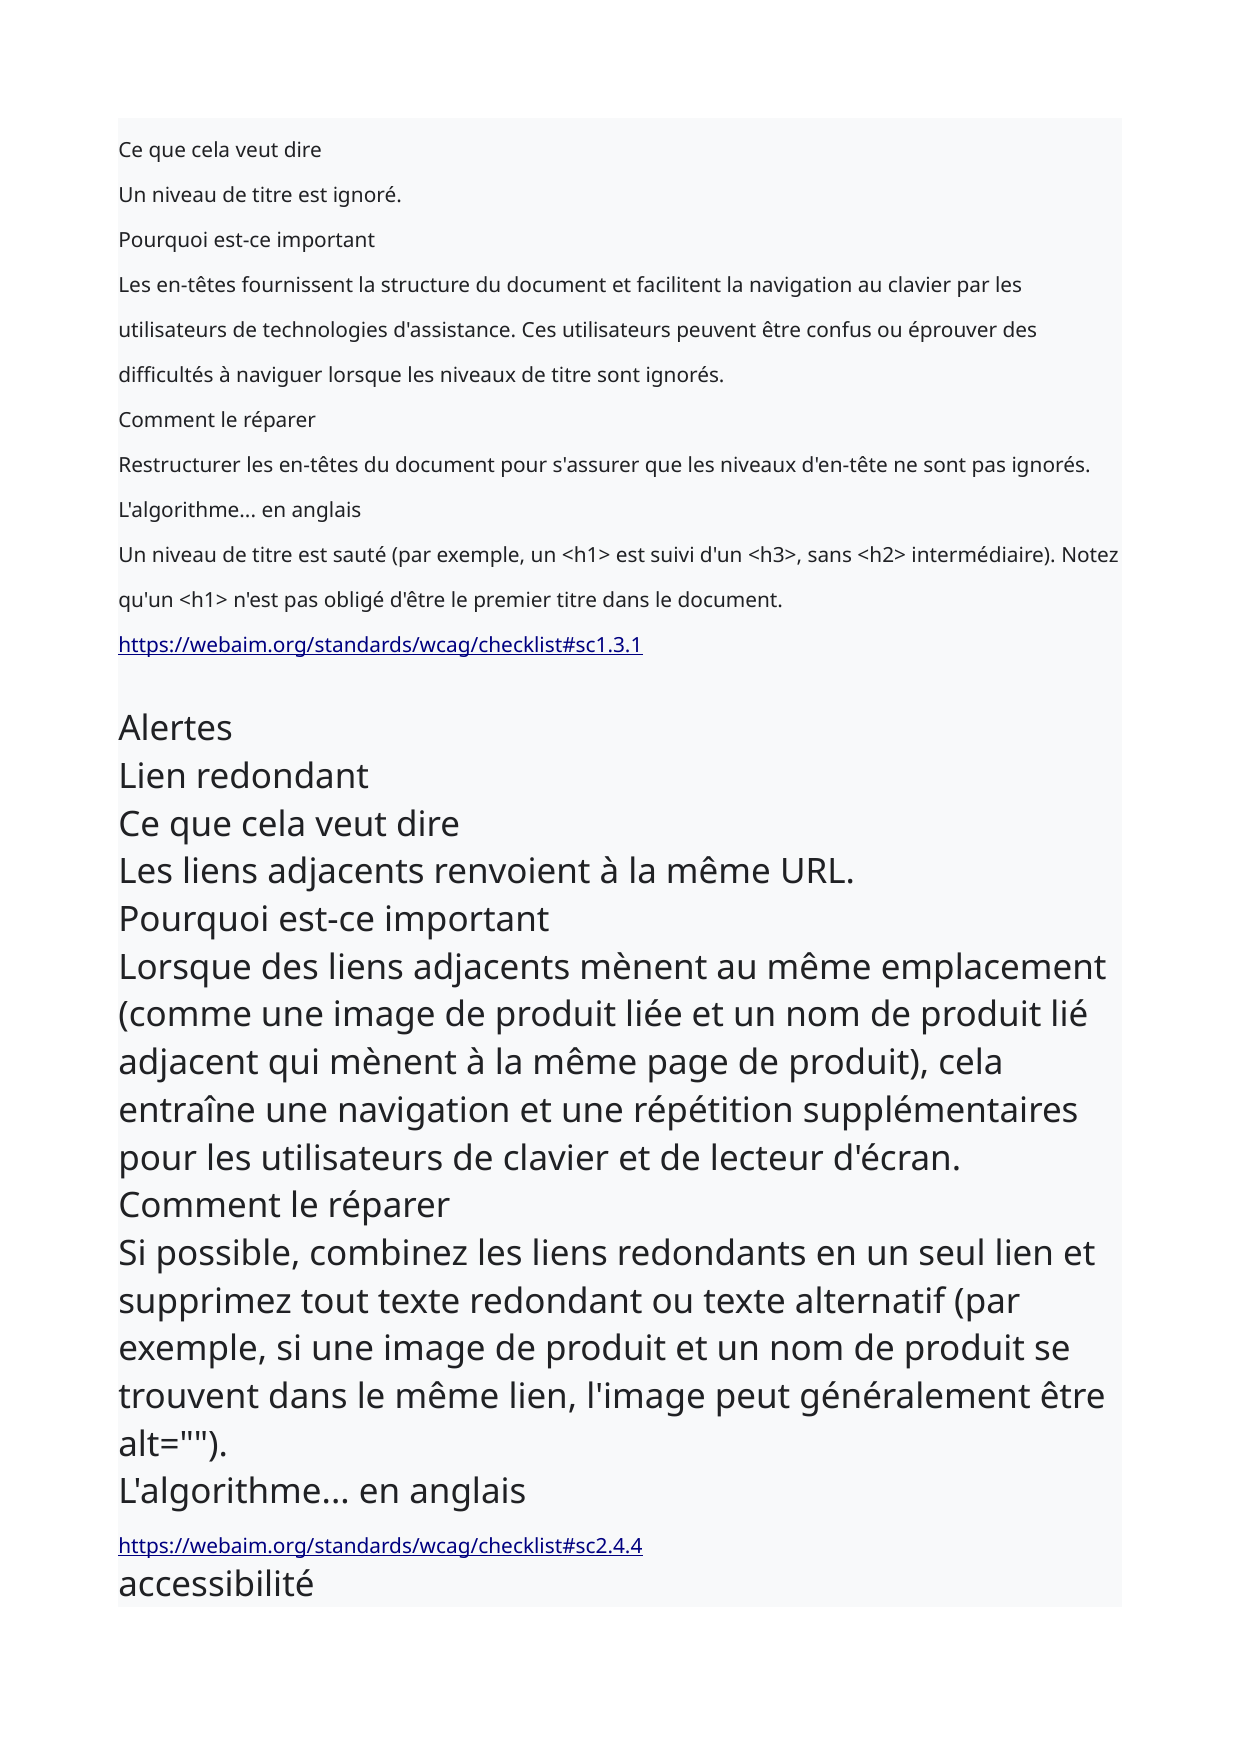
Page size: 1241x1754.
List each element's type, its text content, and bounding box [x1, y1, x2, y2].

text Les en-têtes fournissent la structure du document et facilitent la navigation au clavier par les utilisateurs de technologies d'assistance. Ces utilisateurs peuvent être confus ou éprouver des difficultés à naviguer lorsque les niveaux de titre sont ignorés. [118, 253, 1122, 388]
text Pourquoi est-ce important [118, 894, 1122, 942]
text https://webaim.org/standards/wcag/checklist#sc1.3.1 [118, 613, 1122, 658]
text Restructurer les en-têtes du document pour s'assurer que les niveaux d'en-tête ne sont pas ignorés. [118, 433, 1122, 478]
text https://webaim.org/standards/wcag/checklist#sc2.4.4 [118, 1514, 1122, 1559]
text Les liens adjacents renvoient à la même URL. [118, 846, 1122, 894]
text accessibilité [118, 1559, 1122, 1607]
text Comment le réparer [118, 1180, 1122, 1228]
text Ce que cela veut dire [118, 118, 1122, 163]
text Un niveau de titre est sauté (par exemple, un <h1> est suivi d'un <h3>, sans <h2> intermédiaire). Notez qu'un <h1> n'est pas obligé d'être le premier titre dans le document. [118, 523, 1122, 613]
text Pourquoi est-ce important [118, 208, 1122, 253]
text Si possible, combinez les liens redondants en un seul lien et supprimez tout texte redondant ou texte alternatif (par exemple, si une image de produit et un nom de produit se trouvent dans le même lien, l'image peut généralement être alt=""). [118, 1228, 1122, 1466]
text L'algorithme... en anglais [118, 1466, 1122, 1514]
text Alertes [118, 703, 1122, 751]
text L'algorithme... en anglais [118, 478, 1122, 523]
text Un niveau de titre est ignoré. [118, 163, 1122, 208]
text Ce que cela veut dire [118, 798, 1122, 846]
text Comment le réparer [118, 388, 1122, 433]
text Lien redondant [118, 751, 1122, 798]
text Lorsque des liens adjacents mènent au même emplacement (comme une image de produit liée et un nom de produit lié adjacent qui mènent à la même page de produit), cela entraîne une navigation et une répétition supplémentaires pour les utilisateurs de clavier et de lecteur d'écran. [118, 942, 1122, 1180]
